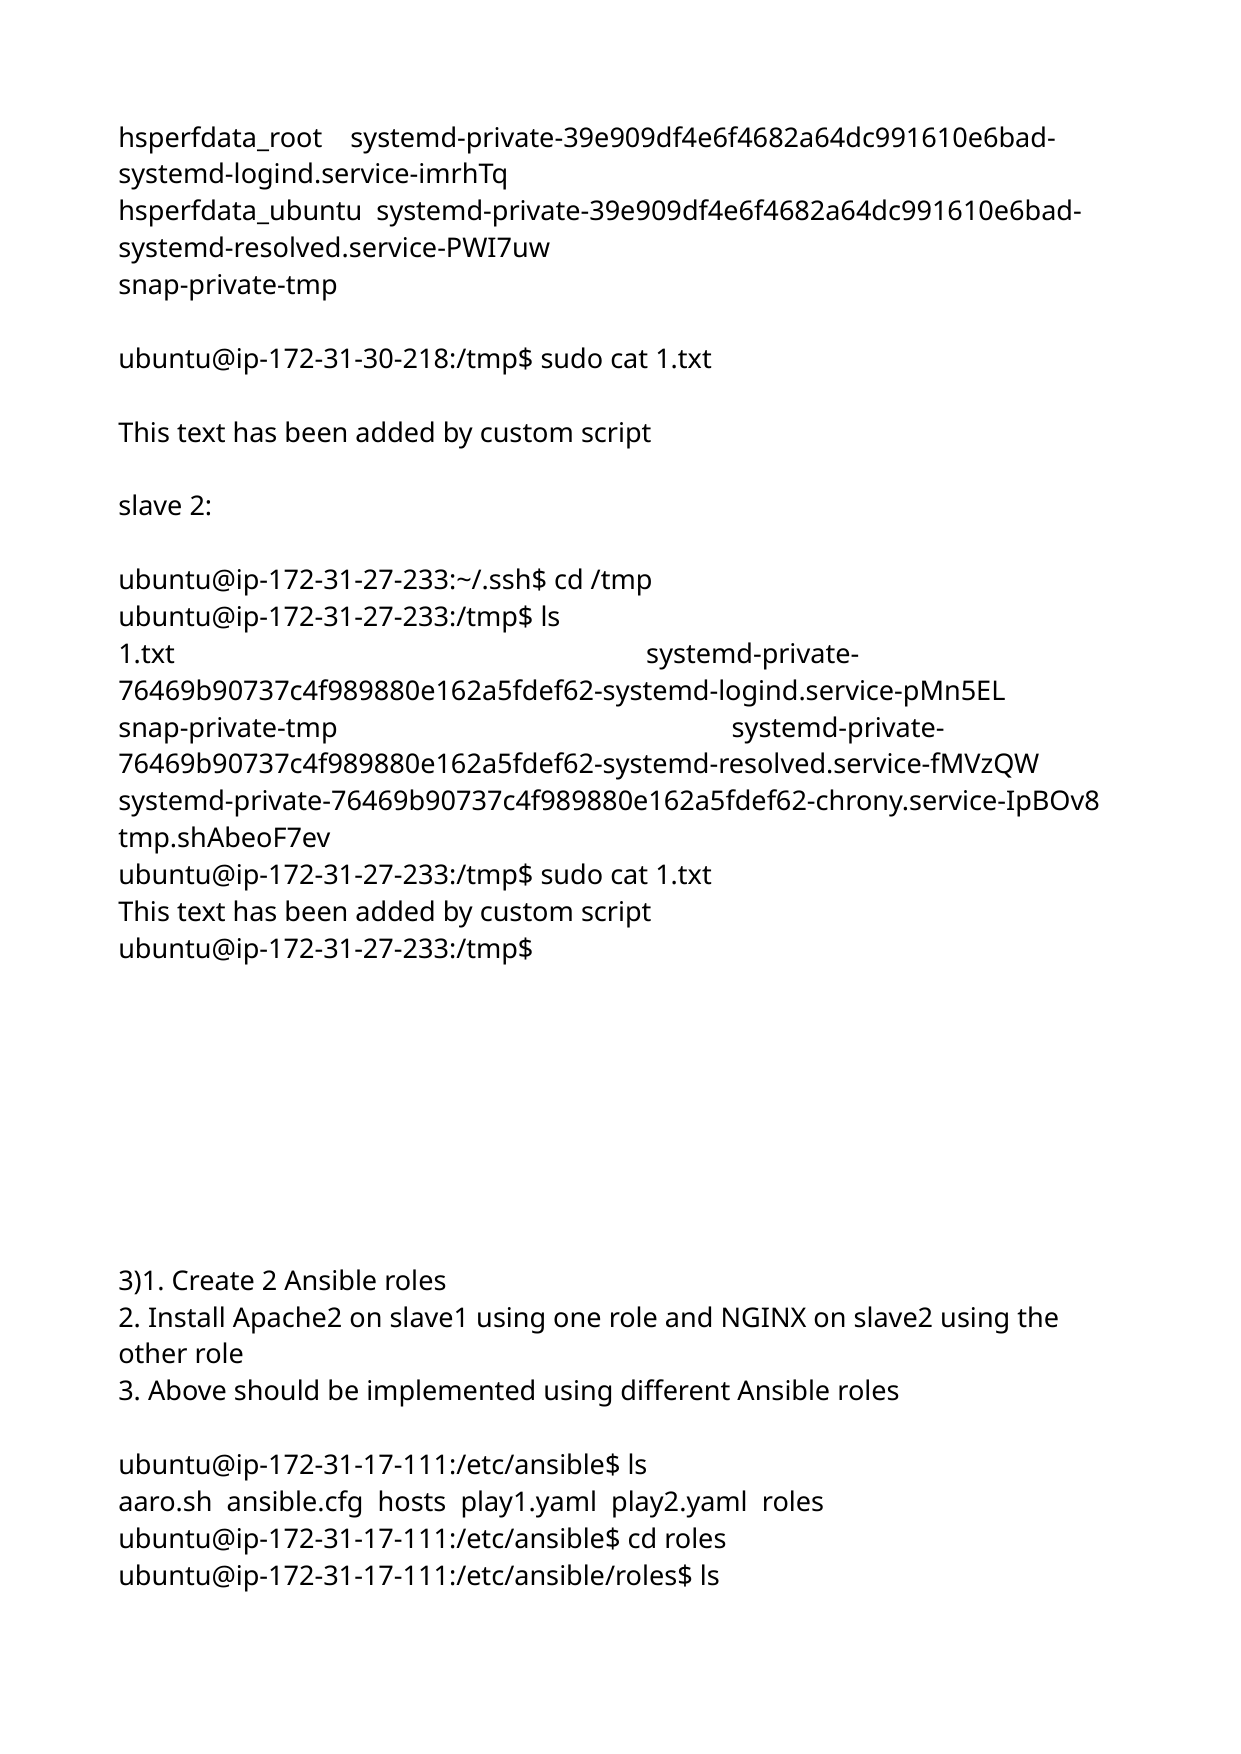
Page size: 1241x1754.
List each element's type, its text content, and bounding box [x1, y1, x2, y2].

text aaro.sh ansible.cfg hosts play1.yaml play2.yaml roles [118, 1482, 1122, 1519]
text other role [118, 1335, 1122, 1372]
text snap-private-tmp [118, 266, 1122, 302]
text ubuntu@ip-172-31-27-233:/tmp$ sudo cat 1.txt [118, 856, 1122, 892]
text 2. Install Apache2 on slave1 using one role and NGINX on slave2 using the [118, 1298, 1122, 1335]
text slave 2: [118, 487, 1122, 524]
text 3)1. Create 2 Ansible roles [118, 1261, 1122, 1298]
text ubuntu@ip-172-31-27-233:/tmp$ [118, 929, 1122, 966]
text hsperfdata_root systemd-private-39e909df4e6f4682a64dc991610e6bad-systemd-logind.service-imrhTq [118, 118, 1122, 192]
text ubuntu@ip-172-31-17-111:/etc/ansible/roles$ ls [118, 1556, 1122, 1593]
text ubuntu@ip-172-31-17-111:/etc/ansible$ cd roles [118, 1519, 1122, 1556]
text hsperfdata_ubuntu systemd-private-39e909df4e6f4682a64dc991610e6bad-systemd-resolved.service-PWI7uw [118, 192, 1122, 266]
text 3. Above should be implemented using different Ansible roles [118, 1372, 1122, 1409]
text ubuntu@ip-172-31-27-233:~/.ssh$ cd /tmp [118, 561, 1122, 597]
text ubuntu@ip-172-31-30-218:/tmp$ sudo cat 1.txt [118, 339, 1122, 376]
text ubuntu@ip-172-31-27-233:/tmp$ ls [118, 597, 1122, 634]
text systemd-private-76469b90737c4f989880e162a5fdef62-chrony.service-IpBOv8 tmp.shAbeoF7ev [118, 782, 1122, 856]
text snap-private-tmp systemd-private-76469b90737c4f989880e162a5fdef62-systemd-resolved.service-fMVzQW [118, 708, 1122, 782]
text ubuntu@ip-172-31-17-111:/etc/ansible$ ls [118, 1446, 1122, 1482]
text 1.txt systemd-private-76469b90737c4f989880e162a5fdef62-systemd-logind.service-pMn5EL [118, 634, 1122, 708]
text This text has been added by custom script [118, 892, 1122, 929]
text This text has been added by custom script [118, 413, 1122, 450]
